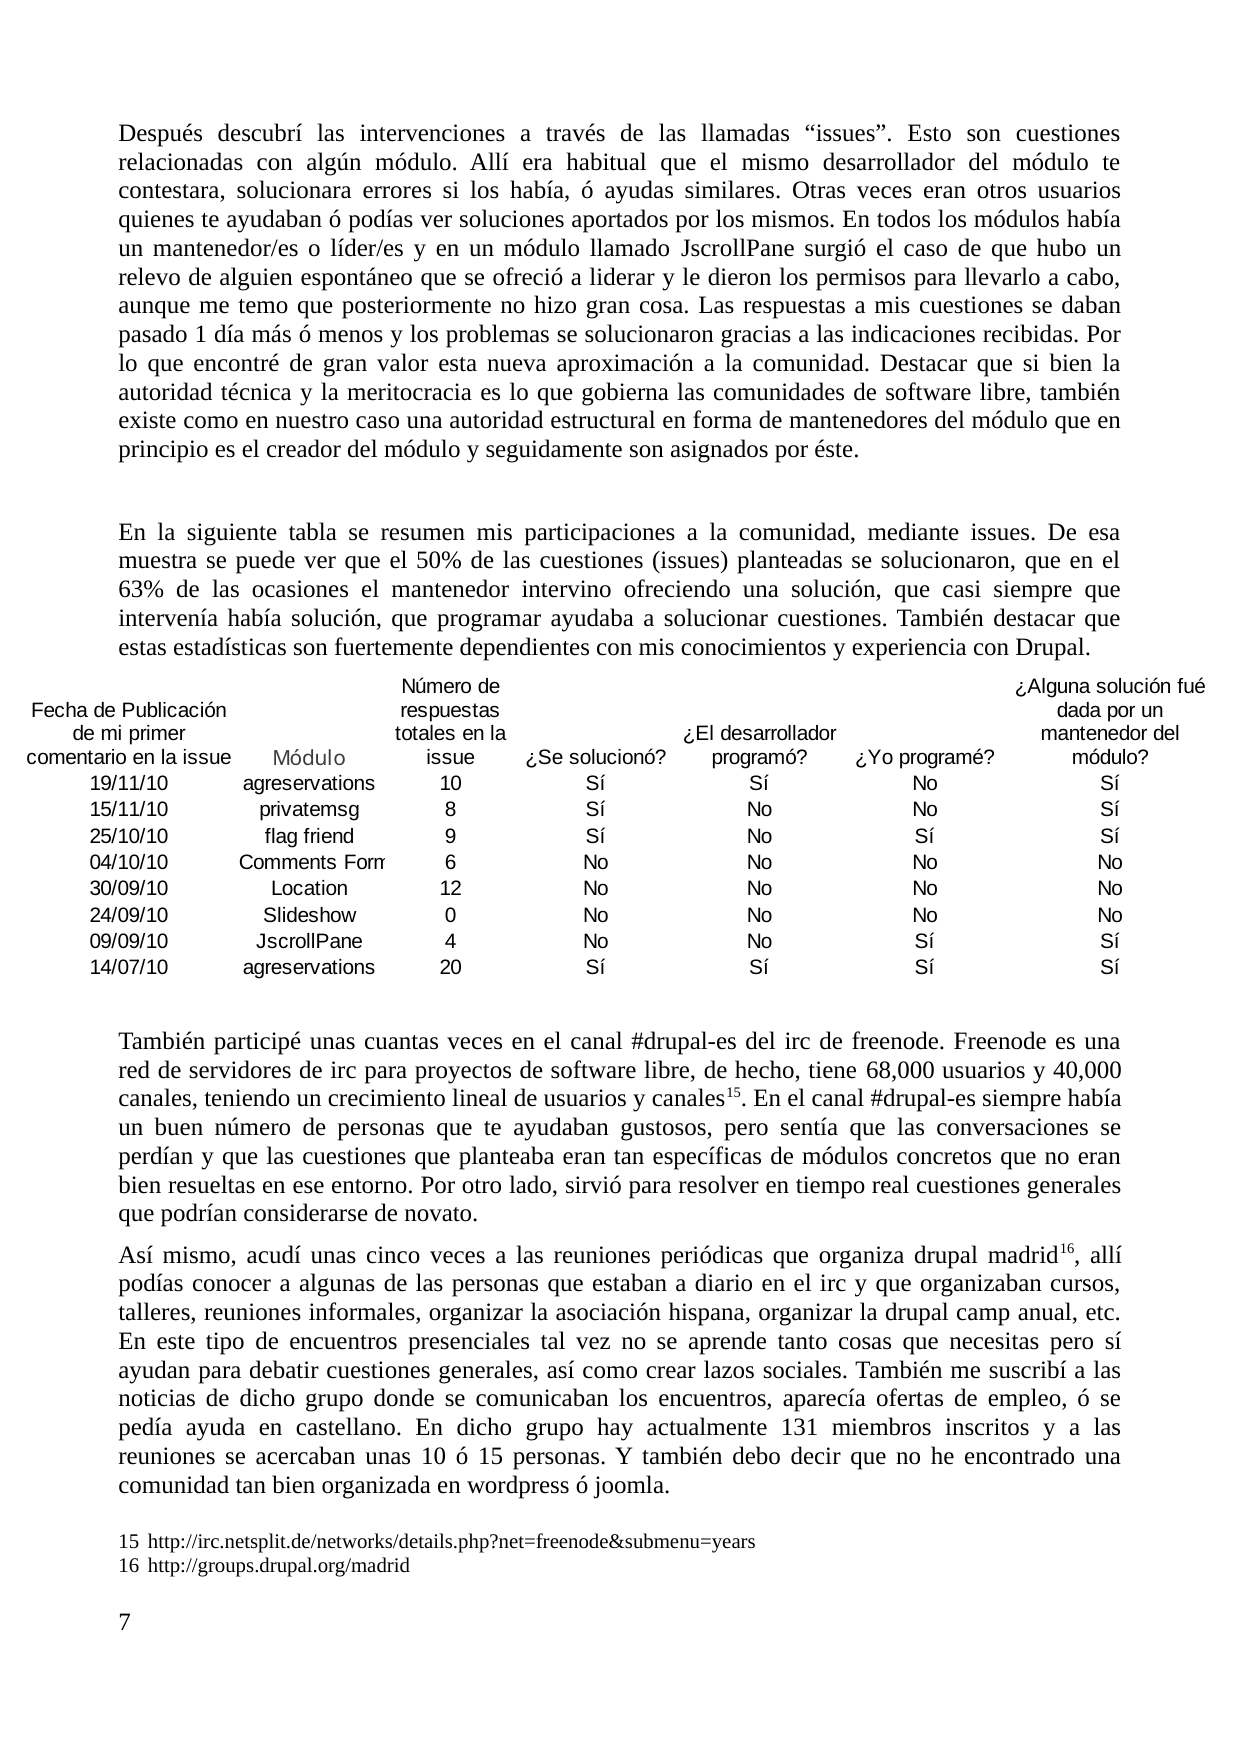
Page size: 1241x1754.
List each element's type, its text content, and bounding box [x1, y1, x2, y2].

text Así mismo, acudí unas cinco veces a las reuniones periódicas que organiza drupal madrid, allí podías conocer a algunas de las personas que estaban a diario en el irc y que organizaban cursos, talleres, reuniones informales, organizar la asociación hispana, organizar la drupal camp anual, etc. En este tipo de encuentros presenciales tal vez no se aprende tanto cosas que necesitas pero sí ayudan para debatir cuestiones generales, así como crear lazos sociales. También me suscribí a las noticias de dicho grupo donde se comunicaban los encuentros, aparecía ofertas de empleo, ó se pedía ayuda en castellano. En dicho grupo hay actualmente 131 miembros inscritos y a las reuniones se acercaban unas 10 ó 15 personas. Y también debo decir que no he encontrado una comunidad tan bien organizada en wordpress ó joomla. [118, 1240, 1122, 1498]
text También participé unas cuantas veces en el canal #drupal-es del irc de freenode. Freenode es una red de servidores de irc para proyectos de software libre, de hecho, tiene 68,000 usuarios y 40,000 canales, teniendo un crecimiento lineal de usuarios y canales. En el canal #drupal-es siempre había un buen número de personas que te ayudaban gustosos, pero sentía que las conversaciones se perdían y que las cuestiones que planteaba eran tan específicas de módulos concretos que no eran bien resueltas en ese entorno. Por otro lado, sirvió para resolver en tiempo real cuestiones generales que podrían considerarse de novato. [118, 1026, 1122, 1227]
text http://groups.drupal.org/madrid [118, 1553, 1122, 1577]
text En la siguiente tabla se resumen mis participaciones a la comunidad, mediante issues. De esa muestra se puede ver que el 50% de las cuestiones (issues) planteadas se solucionaron, que en el 63% de las ocasiones el mantenedor intervino ofreciendo una solución, que casi siempre que intervenía había solución, que programar ayudaba a solucionar cuestiones. También destacar que estas estadísticas son fuertemente dependientes con mis conocimientos y experiencia con Drupal. [118, 517, 1122, 661]
text http://irc.netsplit.de/networks/details.php?net=freenode&submenu=years [118, 1529, 1122, 1553]
text Después descubrí las intervenciones a través de las llamadas “issues”. Esto son cuestiones relacionadas con algún módulo. Allí era habitual que el mismo desarrollador del módulo te contestara, solucionara errores si los había, ó ayudas similares. Otras veces eran otros usuarios quienes te ayudaban ó podías ver soluciones aportados por los mismos. En todos los módulos había un mantenedor/es o líder/es y en un módulo llamado JscrollPane surgió el caso de que hubo un relevo de alguien espontáneo que se ofreció a liderar y le dieron los permisos para llevarlo a cabo, aunque me temo que posteriormente no hizo gran cosa. Las respuestas a mis cuestiones se daban pasado 1 día más ó menos y los problemas se solucionaron gracias a las indicaciones recibidas. Por lo que encontré de gran valor esta nueva aproximación a la comunidad. Destacar que si bien la autoridad técnica y la meritocracia es lo que gobierna las comunidades de software libre, también existe como en nuestro caso una autoridad estructural en forma de mantenedores del módulo que en principio es el creador del módulo y seguidamente son asignados por éste. [118, 118, 1122, 463]
